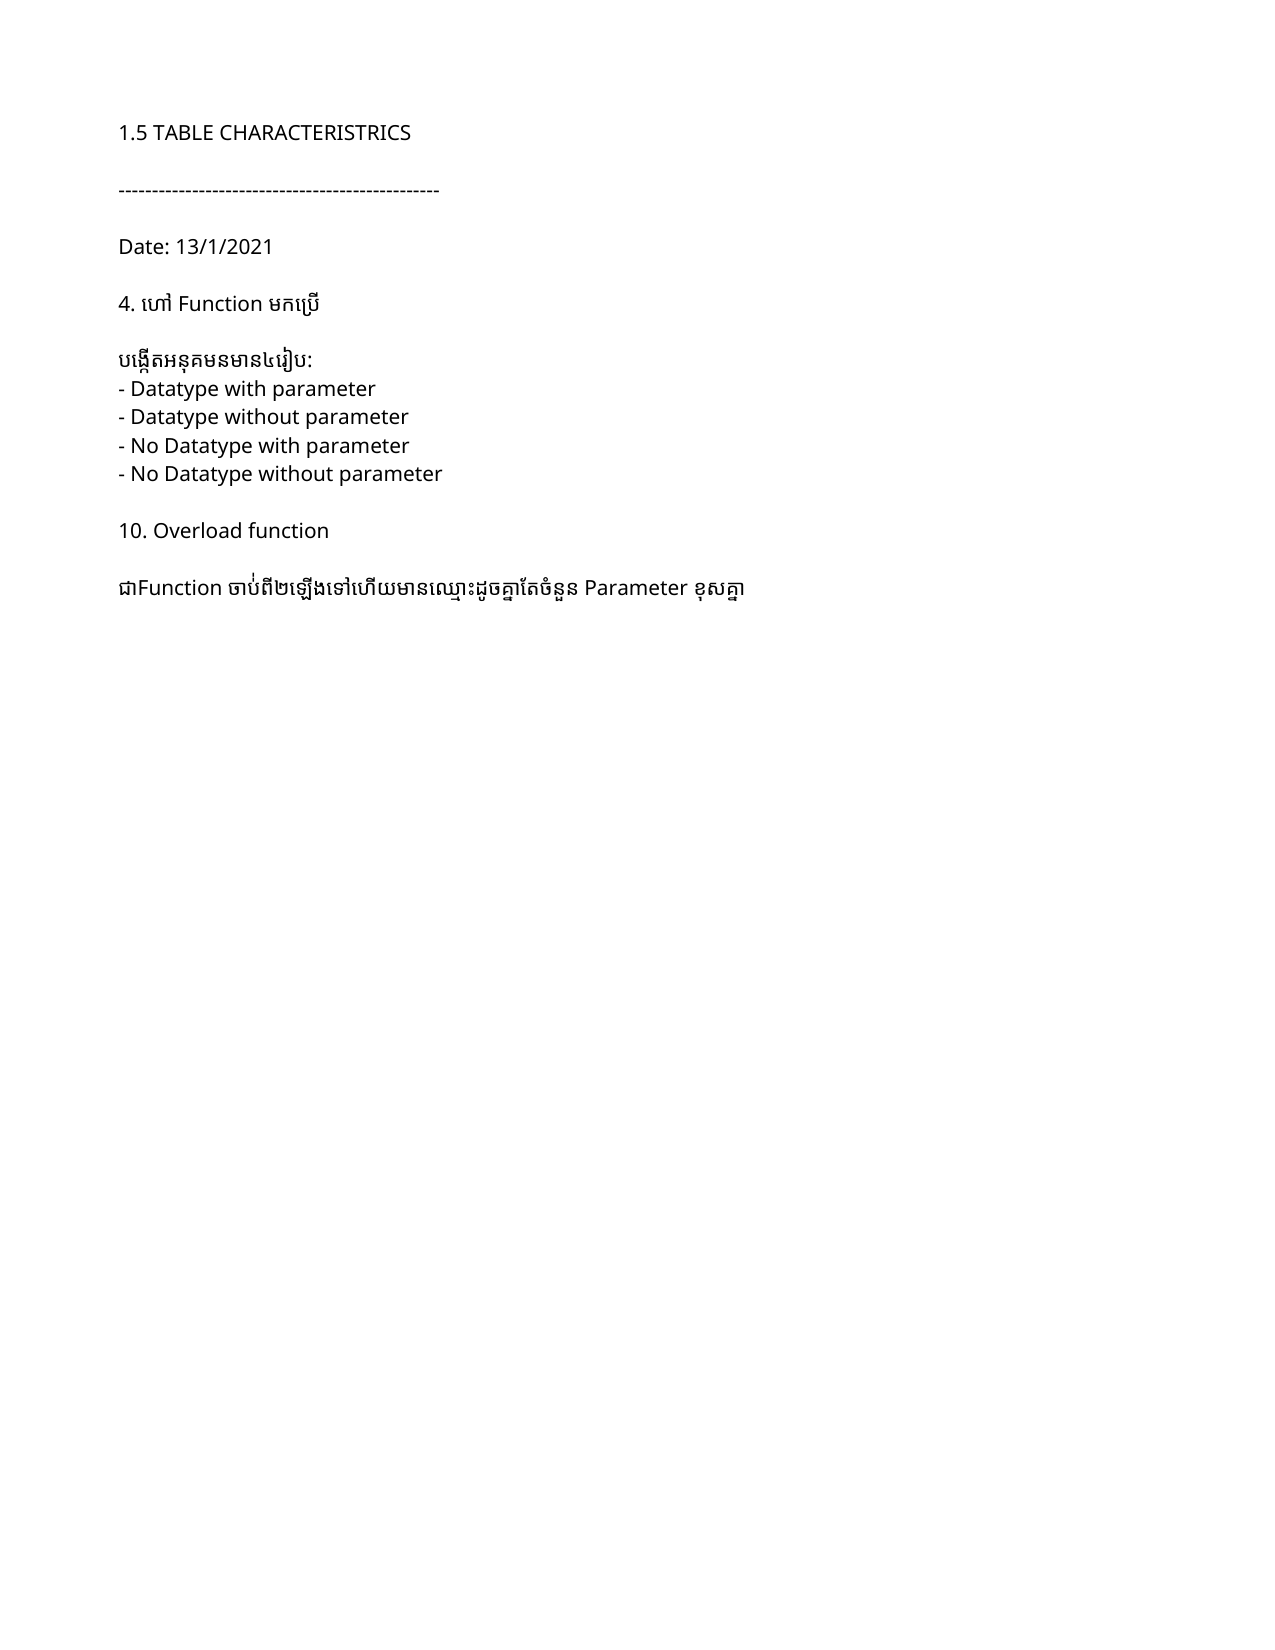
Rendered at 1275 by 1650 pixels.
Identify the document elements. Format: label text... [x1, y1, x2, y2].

text បង្កើតអនុគមនមាន៤រៀប: [118, 346, 1157, 374]
text 10. Overload function [118, 516, 1157, 545]
text ------------------------------------------------ [118, 175, 1157, 203]
text 1.5 TABLE CHARACTERISTRICS [118, 118, 1157, 147]
text - No Datatype without parameter [118, 459, 1157, 488]
text 4. ហៅ Function មកប្រើ [118, 289, 1157, 317]
text Date: 13/1/2021 [118, 232, 1157, 260]
text ជាFunction ចាប់់ពី២ឡើងទៅហើយមានឈ្មោះដូចគ្នាតែចំនួន Parameter ខុសគ្នា [118, 573, 1157, 602]
text - Datatype without parameter [118, 402, 1157, 431]
text - No Datatype with parameter [118, 431, 1157, 459]
text - Datatype with parameter [118, 374, 1157, 402]
